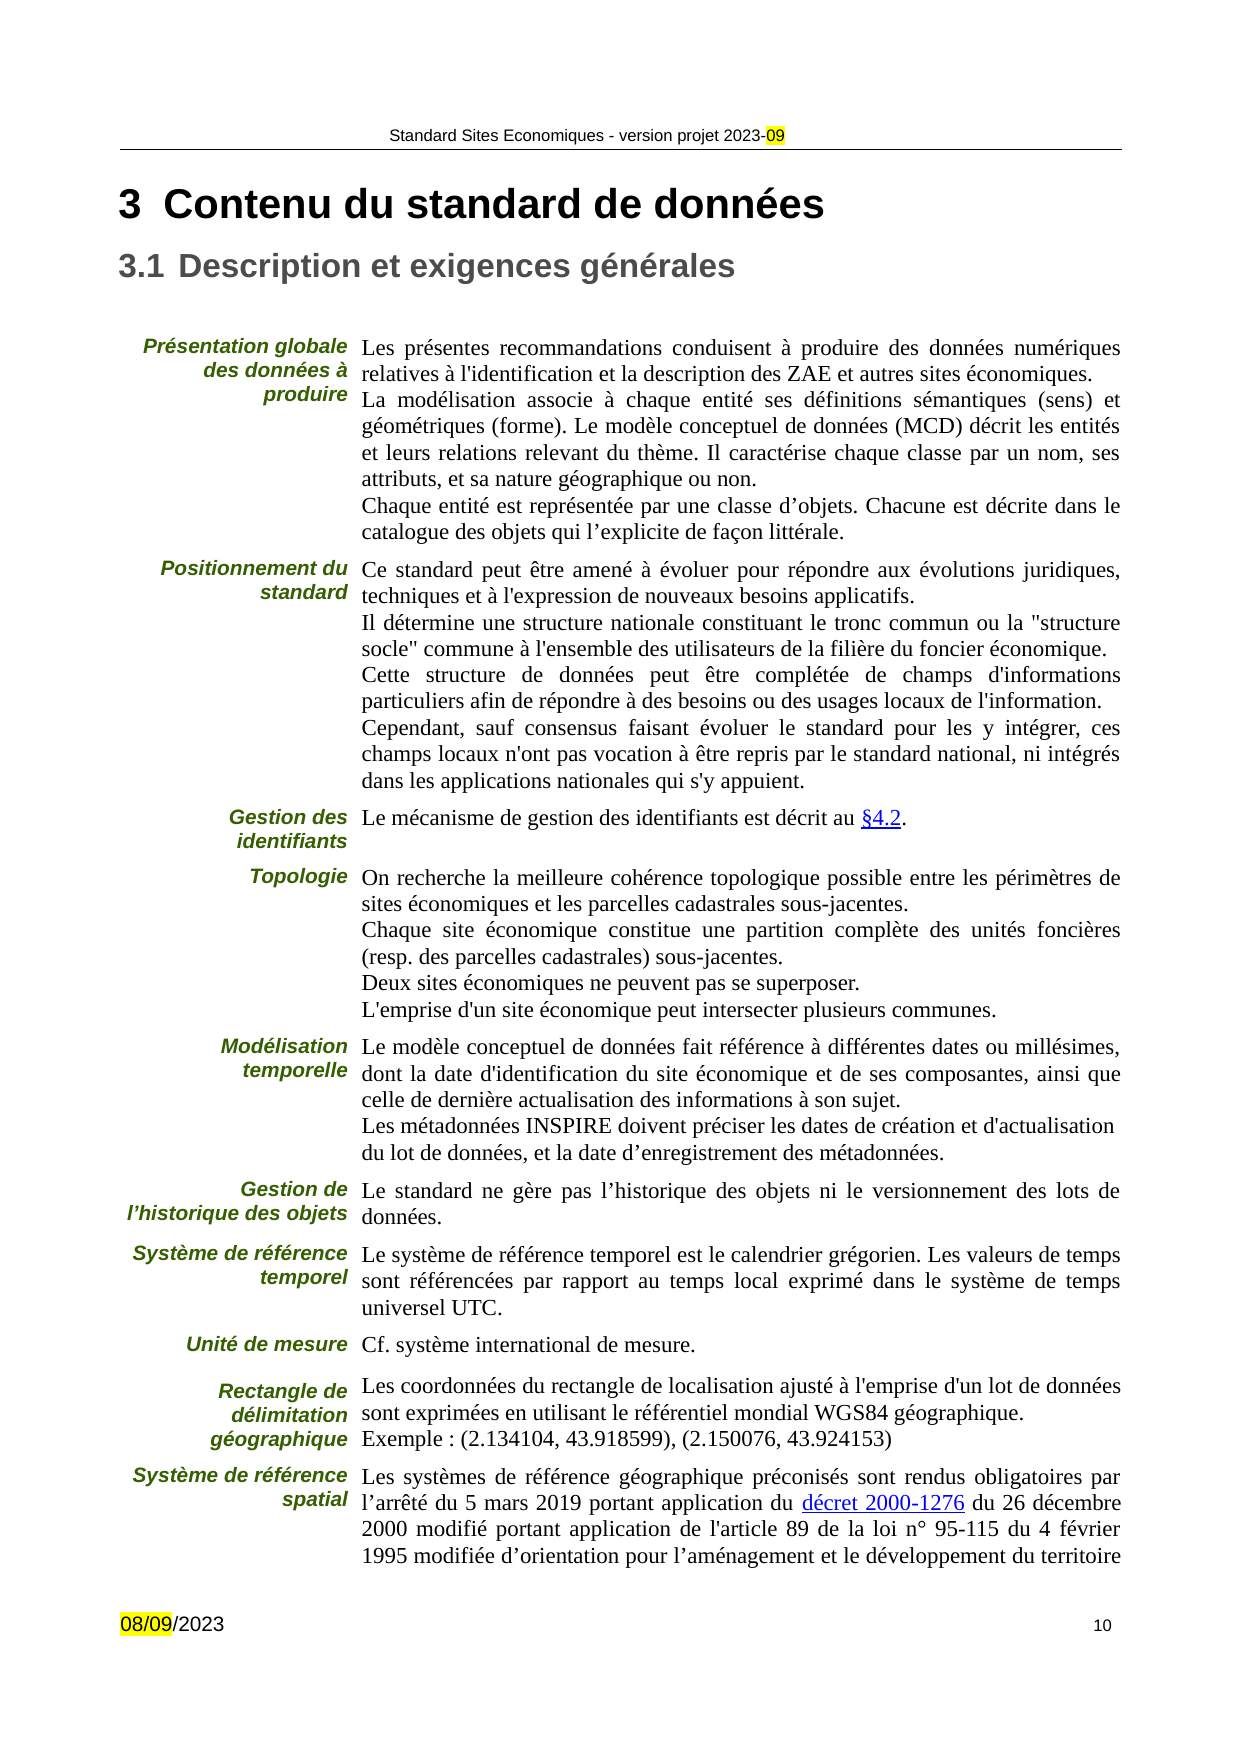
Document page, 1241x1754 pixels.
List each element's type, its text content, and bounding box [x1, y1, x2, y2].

table_cell Ce standard peut être amené à évoluer pour répondre aux évolutions juridiques, techniques et à l'expression de nouveaux besoins applicatifs. Il détermine une structure nationale constituant le tronc commun ou la "structure socle" commune à l'ensemble des utilisateurs de la filière du foncier économique. Cette structure de données peut être complétée de champs d'informations particuliers afin de répondre à des besoins ou des usages locaux de l'information. Cependant, sauf consensus faisant évoluer le standard pour les y intégrer, ces champs locaux n'ont pas vocation à être repris par le standard national, ni intégrés dans les applications nationales qui s'y appuient. [355, 550, 1122, 799]
table_cell Cf. système international de mesure. [355, 1326, 1122, 1367]
table_cell Les systèmes de référence géographique préconisés sont rendus obligatoires par l’arrêté du 5 mars 2019 portant application du décret 2000‑1276 du 26 décembre 2000 modifié portant application de l'article 89 de la loi n° 95-115 du 4 février 1995 modifiée d’orientation pour l’aménagement et le développement du territoire [355, 1457, 1122, 1574]
subtitle Description et exigences générales [118, 246, 1122, 284]
table_cell Système de référence temporel [118, 1235, 355, 1326]
table_cell Les coordonnées du rectangle de localisation ajusté à l'emprise d'un lot de données sont exprimées en utilisant le référentiel mondial WGS84 géographique. Exemple : (2.134104, 43.918599), (2.150076, 43.924153) [355, 1367, 1122, 1457]
table_cell Modélisation temporelle [118, 1028, 355, 1171]
table_cell Le mécanisme de gestion des identifiants est décrit au §4.2. [355, 799, 1122, 858]
table_cell Gestion de l’historique des objets [118, 1171, 355, 1235]
table_cell Gestion des identifiants [118, 799, 355, 858]
table_cell Positionnement du standard [118, 550, 355, 799]
table_header Présentation globale des données à produire [118, 328, 355, 550]
table_cell Unité de mesure [118, 1326, 355, 1367]
table_cell Topologie [118, 858, 355, 1028]
table_cell Rectangle de délimitation géographique [118, 1367, 355, 1457]
table_cell Le modèle conceptuel de données fait référence à différentes dates ou millésimes, dont la date d'identification du site économique et de ses composantes, ainsi que celle de dernière actualisation des informations à son sujet. Les métadonnées INSPIRE doivent préciser les dates de création et d'actualisation du lot de données, et la date d’enregistrement des métadonnées. [355, 1028, 1122, 1171]
table_cell Le système de référence temporel est le calendrier grégorien. Les valeurs de temps sont référencées par rapport au temps local exprimé dans le système de temps universel UTC. [355, 1235, 1122, 1326]
table_header Les présentes recommandations conduisent à produire des données numériques relatives à l'identification et la description des ZAE et autres sites économiques. La modélisation associe à chaque entité ses définitions sémantiques (sens) et géométriques (forme). Le modèle conceptuel de données (MCD) décrit les entités et leurs relations relevant du thème. Il caractérise chaque classe par un nom, ses attributs, et sa nature géographique ou non. Chaque entité est représentée par une classe d’objets. Chacune est décrite dans le catalogue des objets qui l’explicite de façon littérale. [355, 328, 1122, 550]
subtitle Contenu du standard de données [118, 180, 1122, 228]
table_cell Système de référence spatial [118, 1457, 355, 1574]
table_cell On recherche la meilleure cohérence topologique possible entre les périmètres de sites économiques et les parcelles cadastrales sous-jacentes. Chaque site économique constitue une partition complète des unités foncières (resp. des parcelles cadastrales) sous-jacentes. Deux sites économiques ne peuvent pas se superposer. L'emprise d'un site économique peut intersecter plusieurs communes. [355, 858, 1122, 1028]
table_cell Le standard ne gère pas l’historique des objets ni le versionnement des lots de données. [355, 1171, 1122, 1235]
